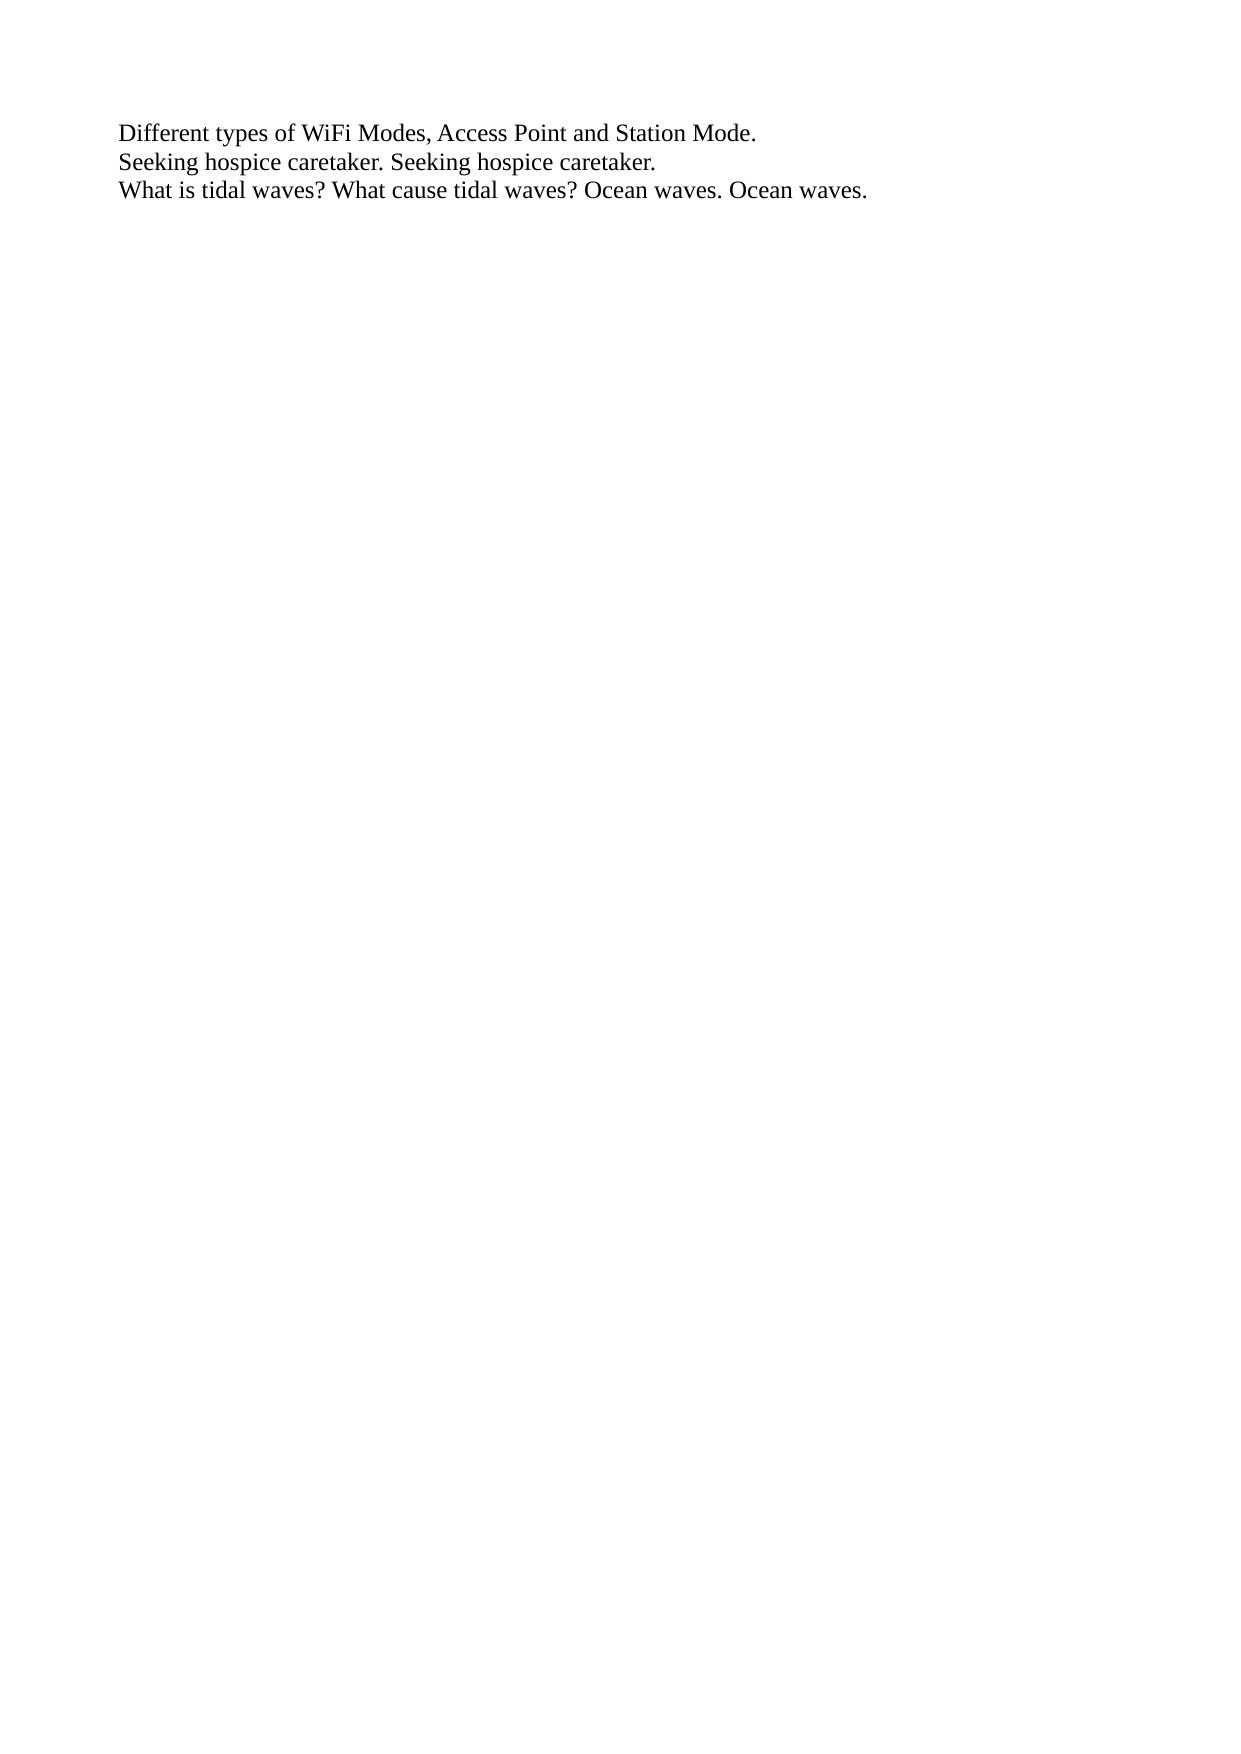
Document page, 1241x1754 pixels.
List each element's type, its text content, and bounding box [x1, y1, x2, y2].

text What is tidal waves? What cause tidal waves? Ocean waves. Ocean waves. [118, 176, 1122, 204]
text Seeking hospice caretaker. Seeking hospice caretaker. [118, 147, 1122, 176]
text Different types of WiFi Modes, Access Point and Station Mode. [118, 118, 1122, 147]
